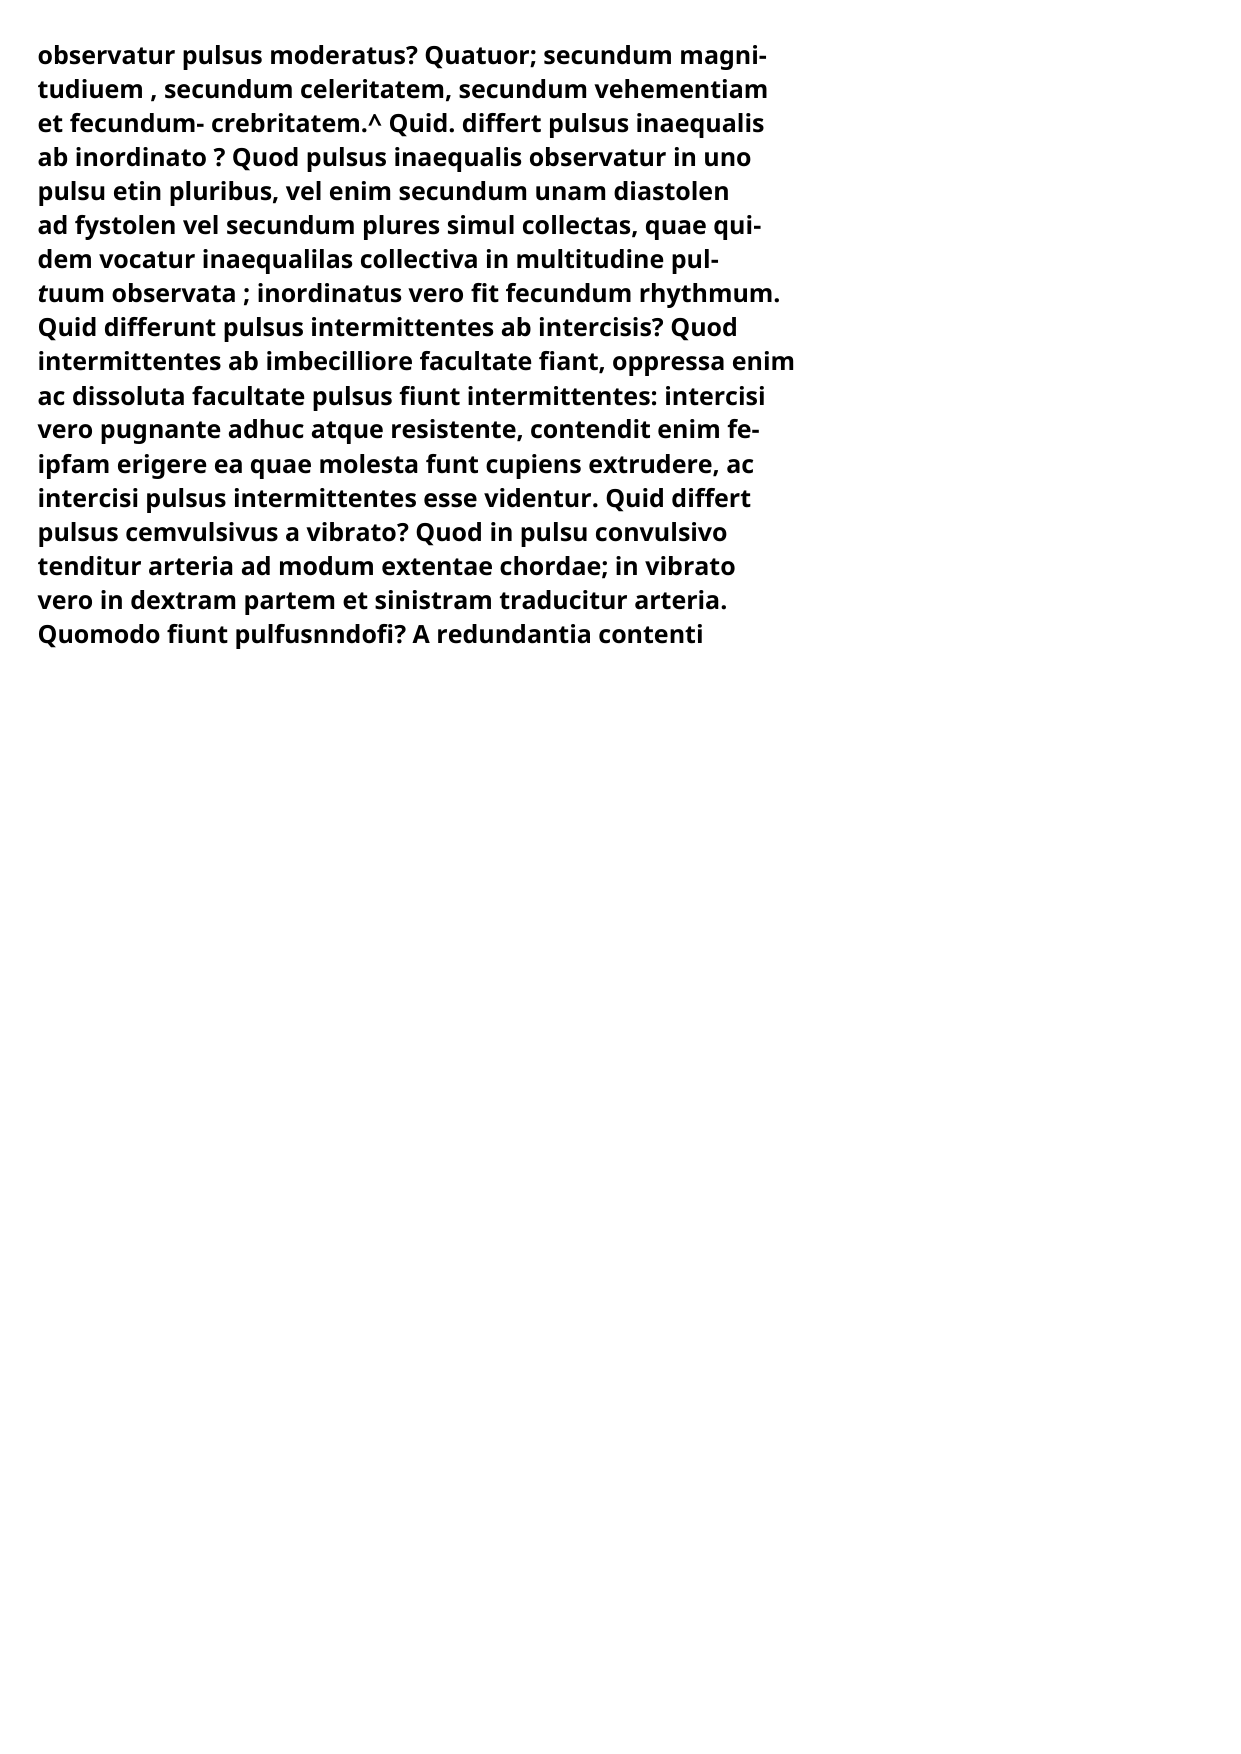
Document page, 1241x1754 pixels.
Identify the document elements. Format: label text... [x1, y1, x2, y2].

text observatur pulsus moderatus? Quatuor; secundum magni- tudiuem , secundum celeritatem, secundum vehementiam et fecundum- crebritatem.^ Quid. differt pulsus inaequalis ab inordinato ? Quod pulsus inaequalis observatur in uno pulsu etin pluribus, vel enim secundum unam diastolen ad fystolen vel secundum plures simul collectas, quae qui- dem vocatur inaequalilas collectiva in multitudine pul- tuum observata ; inordinatus vero fit fecundum rhythmum. Quid differunt pulsus intermittentes ab intercisis? Quod intermittentes ab imbecilliore facultate fiant, oppressa enim ac dissoluta facultate pulsus fiunt intermittentes: intercisi vero pugnante adhuc atque resistente, contendit enim fe- ipfam erigere ea quae molesta funt cupiens extrudere, ac intercisi pulsus intermittentes esse videntur. Quid differt pulsus cemvulsivus a vibrato? Quod in pulsu convulsivo tenditur arteria ad modum extentae chordae; in vibrato vero in dextram partem et sinistram traducitur arteria. Quomodo fiunt pulfusnndofi? A redundantia contenti [37, 37, 1203, 651]
